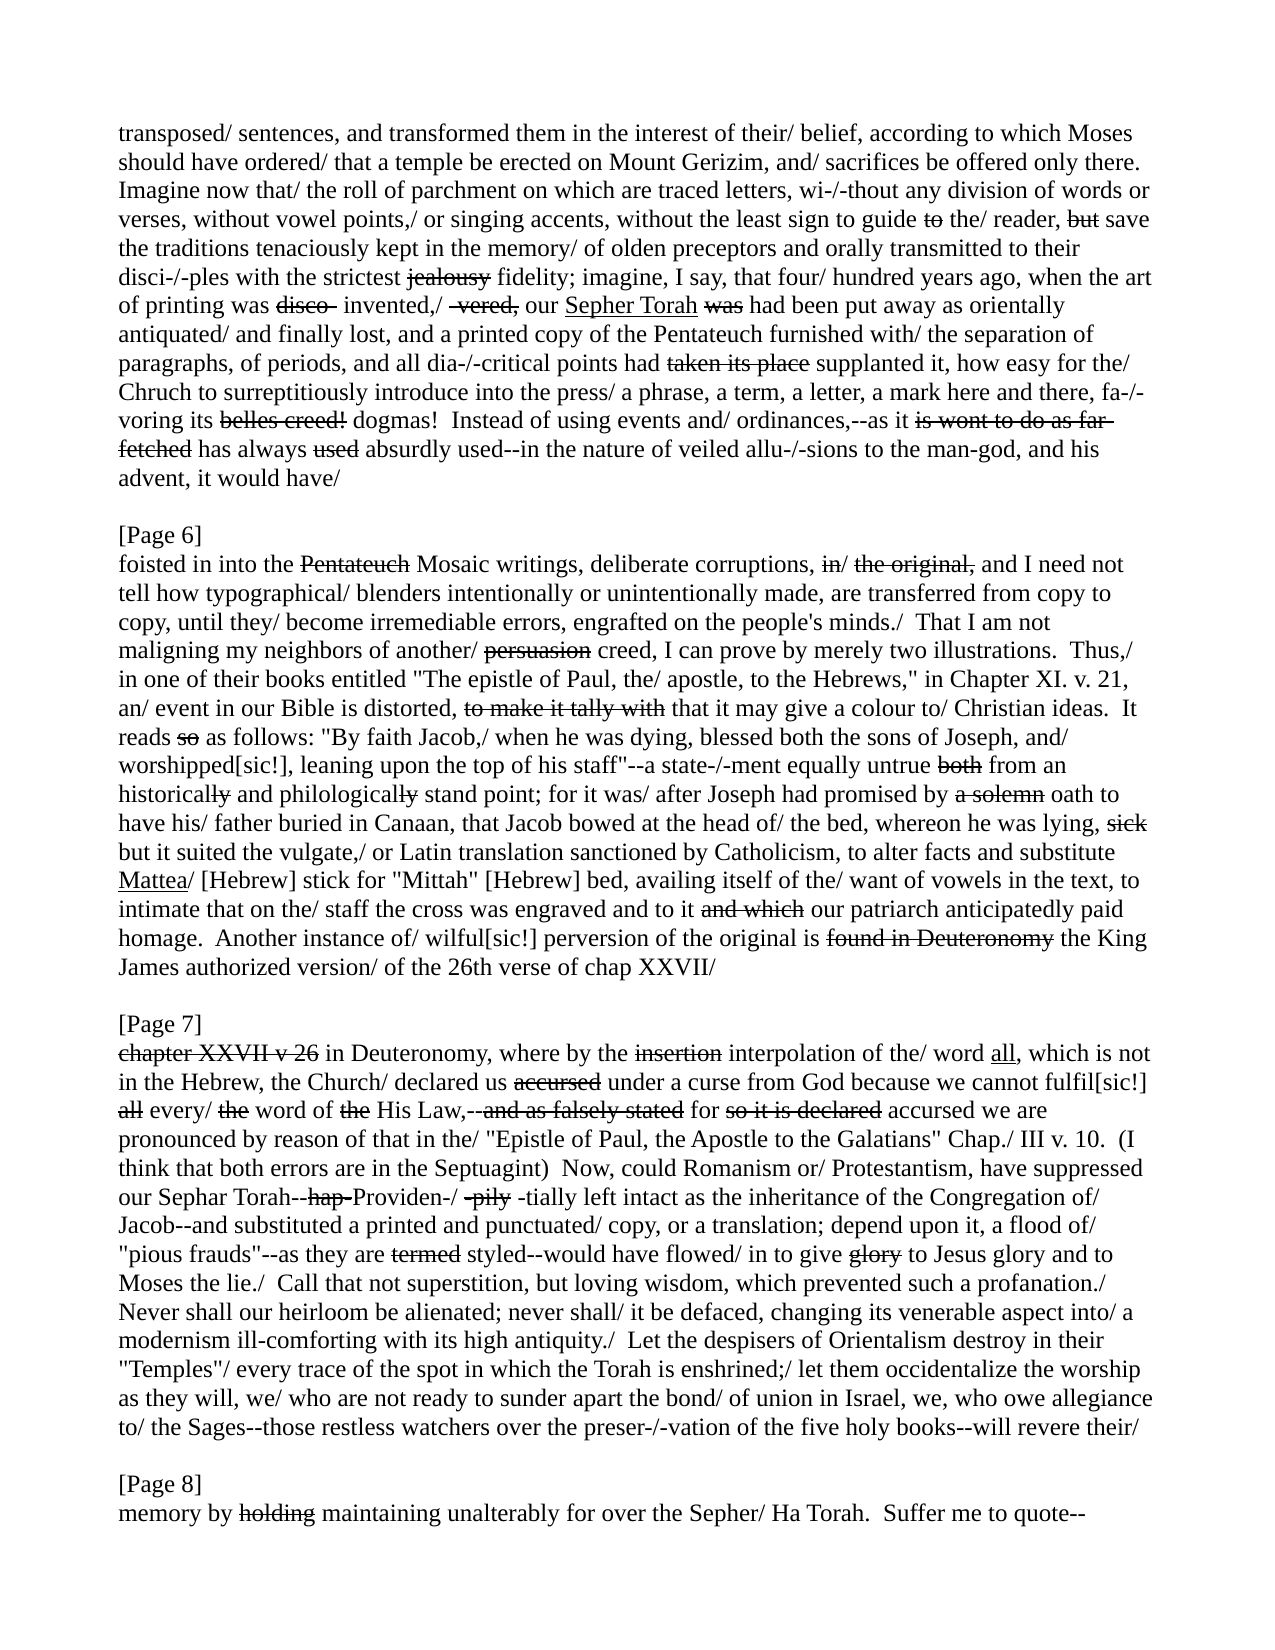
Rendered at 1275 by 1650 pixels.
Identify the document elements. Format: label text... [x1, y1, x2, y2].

text transposed/ sentences, and transformed them in the interest of their/ belief, according to which Moses should have ordered/ that a temple be erected on Mount Gerizim, and/ sacrifices be offered only there. Imagine now that/ the roll of parchment on which are traced letters, wi-/-thout any division of words or verses, without vowel points,/ or singing accents, without the least sign to guide to the/ reader, but save the traditions tenaciously kept in the memory/ of olden preceptors and orally transmitted to their disci-/-ples with the strictest jealousy fidelity; imagine, I say, that four/ hundred years ago, when the art of printing was disco- invented,/ -vered, our Sepher Torah was had been put away as orientally antiquated/ and finally lost, and a printed copy of the Pentateuch furnished with/ the separation of paragraphs, of periods, and all dia-/-critical points had taken its place supplanted it, how easy for the/ Chruch to surreptitiously introduce into the press/ a phrase, a term, a letter, a mark here and there, fa-/-voring its belles creed! dogmas! Instead of using events and/ ordinances,--as it is wont to do as far-fetched has always used absurdly used--in the nature of veiled allu-/-sions to the man-god, and his advent, it would have/ [118, 118, 1157, 492]
text [Page 7] [118, 1009, 1157, 1038]
text foisted in into the Pentateuch Mosaic writings, deliberate corruptions, in/ the original, and I need not tell how typographical/ blenders intentionally or unintentionally made, are transferred from copy to copy, until they/ become irremediable errors, engrafted on the people's minds./ That I am not maligning my neighbors of another/ persuasion creed, I can prove by merely two illustrations. Thus,/ in one of their books entitled "The epistle of Paul, the/ apostle, to the Hebrews," in Chapter XI. v. 21, an/ event in our Bible is distorted, to make it tally with that it may give a colour to/ Christian ideas. It reads so as follows: "By faith Jacob,/ when he was dying, blessed both the sons of Joseph, and/ worshipped[sic!], leaning upon the top of his staff"--a state-/-ment equally untrue both from an historically and philologically stand point; for it was/ after Joseph had promised by a solemn oath to have his/ father buried in Canaan, that Jacob bowed at the head of/ the bed, whereon he was lying, sick but it suited the vulgate,/ or Latin translation sanctioned by Catholicism, to alter facts and substitute Mattea/ [Hebrew] stick for "Mittah" [Hebrew] bed, availing itself of the/ want of vowels in the text, to intimate that on the/ staff the cross was engraved and to it and which our patriarch anticipatedly paid homage. Another instance of/ wilful[sic!] perversion of the original is found in Deuteronomy the King James authorized version/ of the 26th verse of chap XXVII/ [118, 549, 1157, 981]
text [Page 6] [118, 521, 1157, 549]
text chapter XXVII v 26 in Deuteronomy, where by the insertion interpolation of the/ word all, which is not in the Hebrew, the Church/ declared us accursed under a curse from God because we cannot fulfil[sic!] all every/ the word of the His Law,--and as falsely stated for so it is declared accursed we are pronounced by reason of that in the/ "Epistle of Paul, the Apostle to the Galatians" Chap./ III v. 10. (I think that both errors are in the Septuagint) Now, could Romanism or/ Protestantism, have suppressed our Sephar Torah--hap-Providen-/ -pily -tially left intact as the inheritance of the Congregation of/ Jacob--and substituted a printed and punctuated/ copy, or a translation; depend upon it, a flood of/ "pious frauds"--as they are termed styled--would have flowed/ in to give glory to Jesus glory and to Moses the lie./ Call that not superstition, but loving wisdom, which prevented such a profanation./ Never shall our heirloom be alienated; never shall/ it be defaced, changing its venerable aspect into/ a modernism ill-comforting with its high antiquity./ Let the despisers of Orientalism destroy in their "Temples"/ every trace of the spot in which the Torah is enshrined;/ let them occidentalize the worship as they will, we/ who are not ready to sunder apart the bond/ of union in Israel, we, who owe allegiance to/ the Sages--those restless watchers over the preser-/-vation of the five holy books--will revere their/ [118, 1038, 1157, 1441]
text [Page 8] [118, 1469, 1157, 1498]
text memory by holding maintaining unalterably for over the Sepher/ Ha Torah. Suffer me to quote-- [118, 1498, 1157, 1527]
